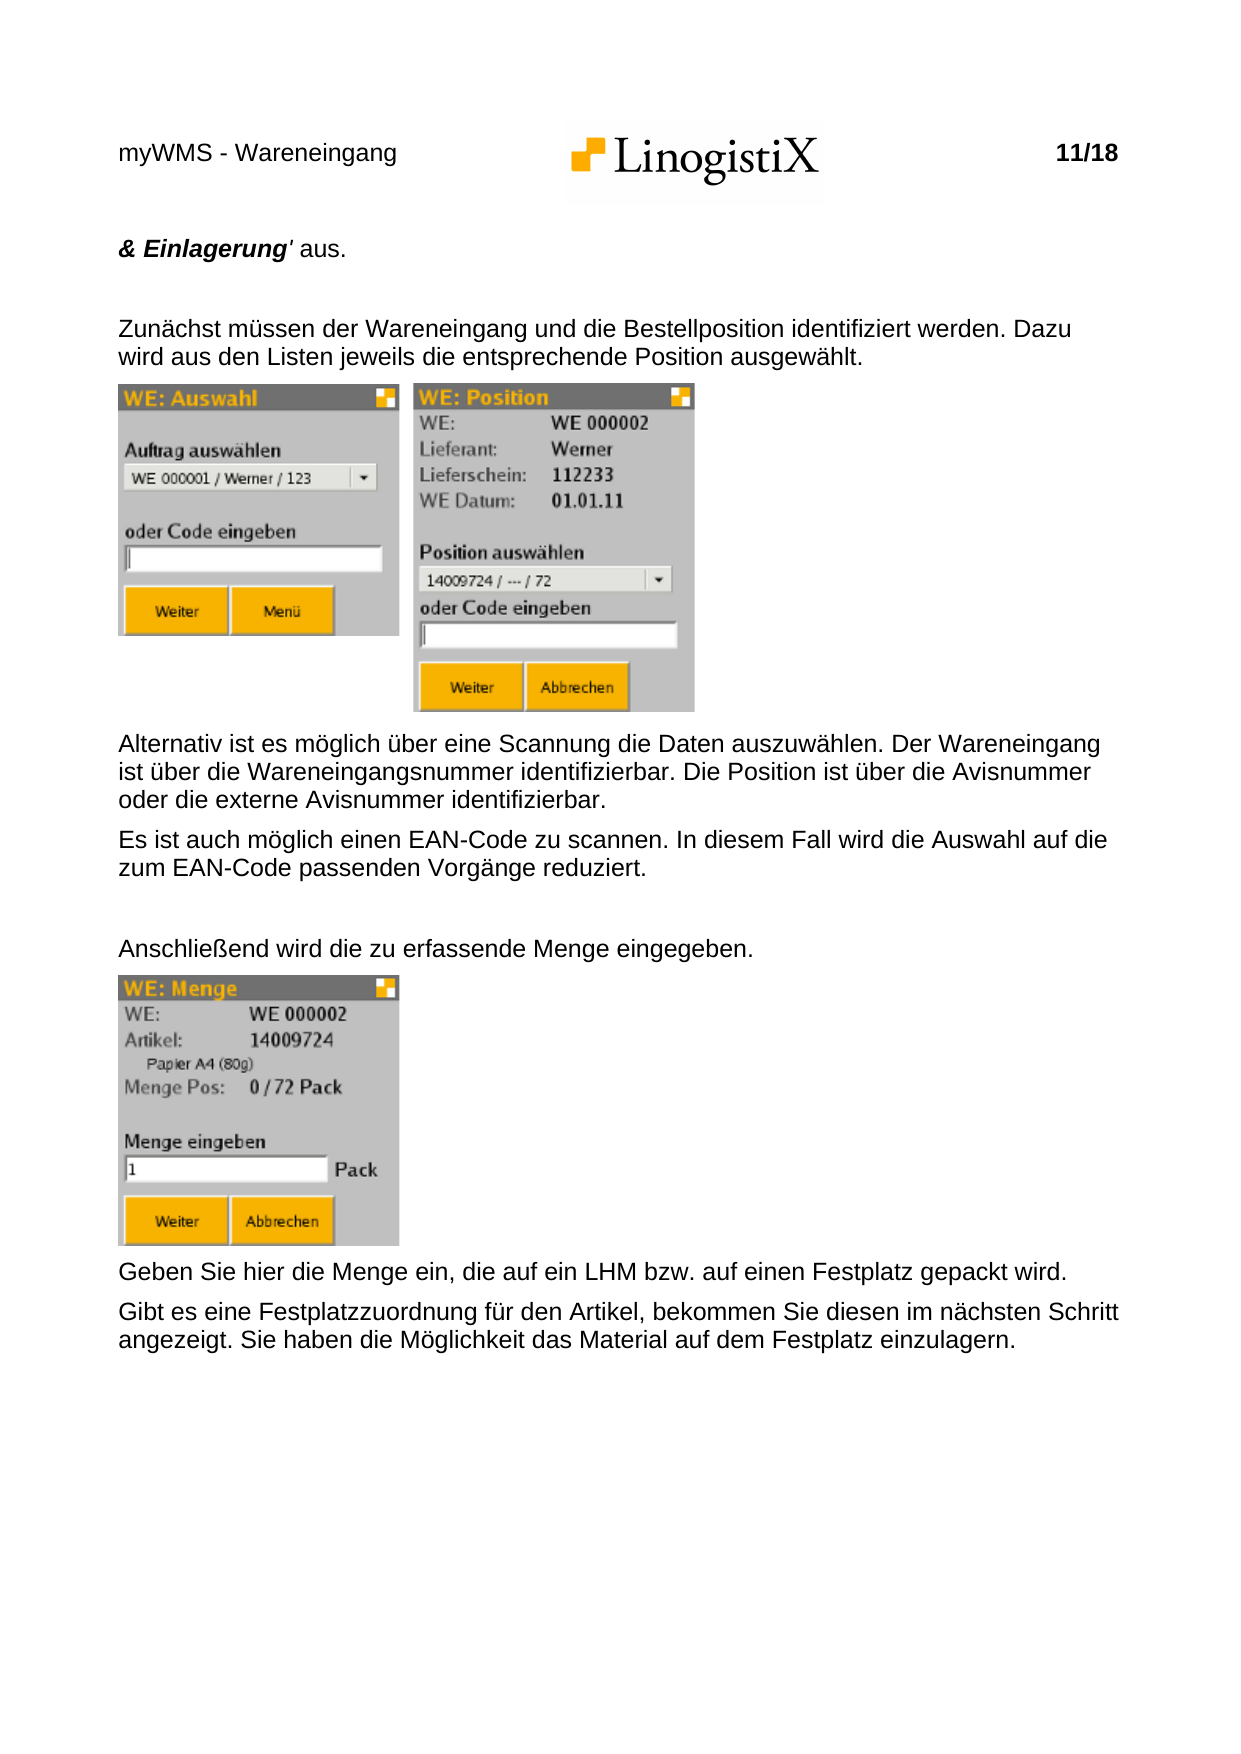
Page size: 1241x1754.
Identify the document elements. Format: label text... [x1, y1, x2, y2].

text & Einlagerung' aus. [118, 234, 1122, 262]
text Alternativ ist es möglich über eine Scannung die Daten auszuwählen. Der Wareneingang ist über die Wareneingangsnummer identifizierbar. Die Position ist über die Avisnummer oder die externe Avisnummer identifizierbar. [118, 729, 1122, 813]
text Gibt es eine Festplatzzuordnung für den Artikel, bekommen Sie diesen im nächsten Schritt angezeigt. Sie haben die Möglichkeit das Material auf dem Festplatz einzulagern. [118, 1298, 1122, 1354]
picture [413, 383, 695, 712]
picture [118, 384, 400, 636]
picture [564, 118, 825, 205]
text Zunächst müssen der Wareneingang und die Bestellposition identifiziert werden. Dazu wird aus den Listen jeweils die entsprechende Position ausgewählt. [118, 315, 1122, 371]
picture [118, 975, 400, 1246]
text Anschließend wird die zu erfassende Menge eingegeben. [118, 934, 1122, 962]
text Geben Sie hier die Menge ein, die auf ein LHM bzw. auf einen Festplatz gepackt wird. [118, 1258, 1122, 1286]
text Es ist auch möglich einen EAN-Code zu scannen. In diesem Fall wird die Auswahl auf die zum EAN-Code passenden Vorgänge reduziert. [118, 826, 1122, 882]
